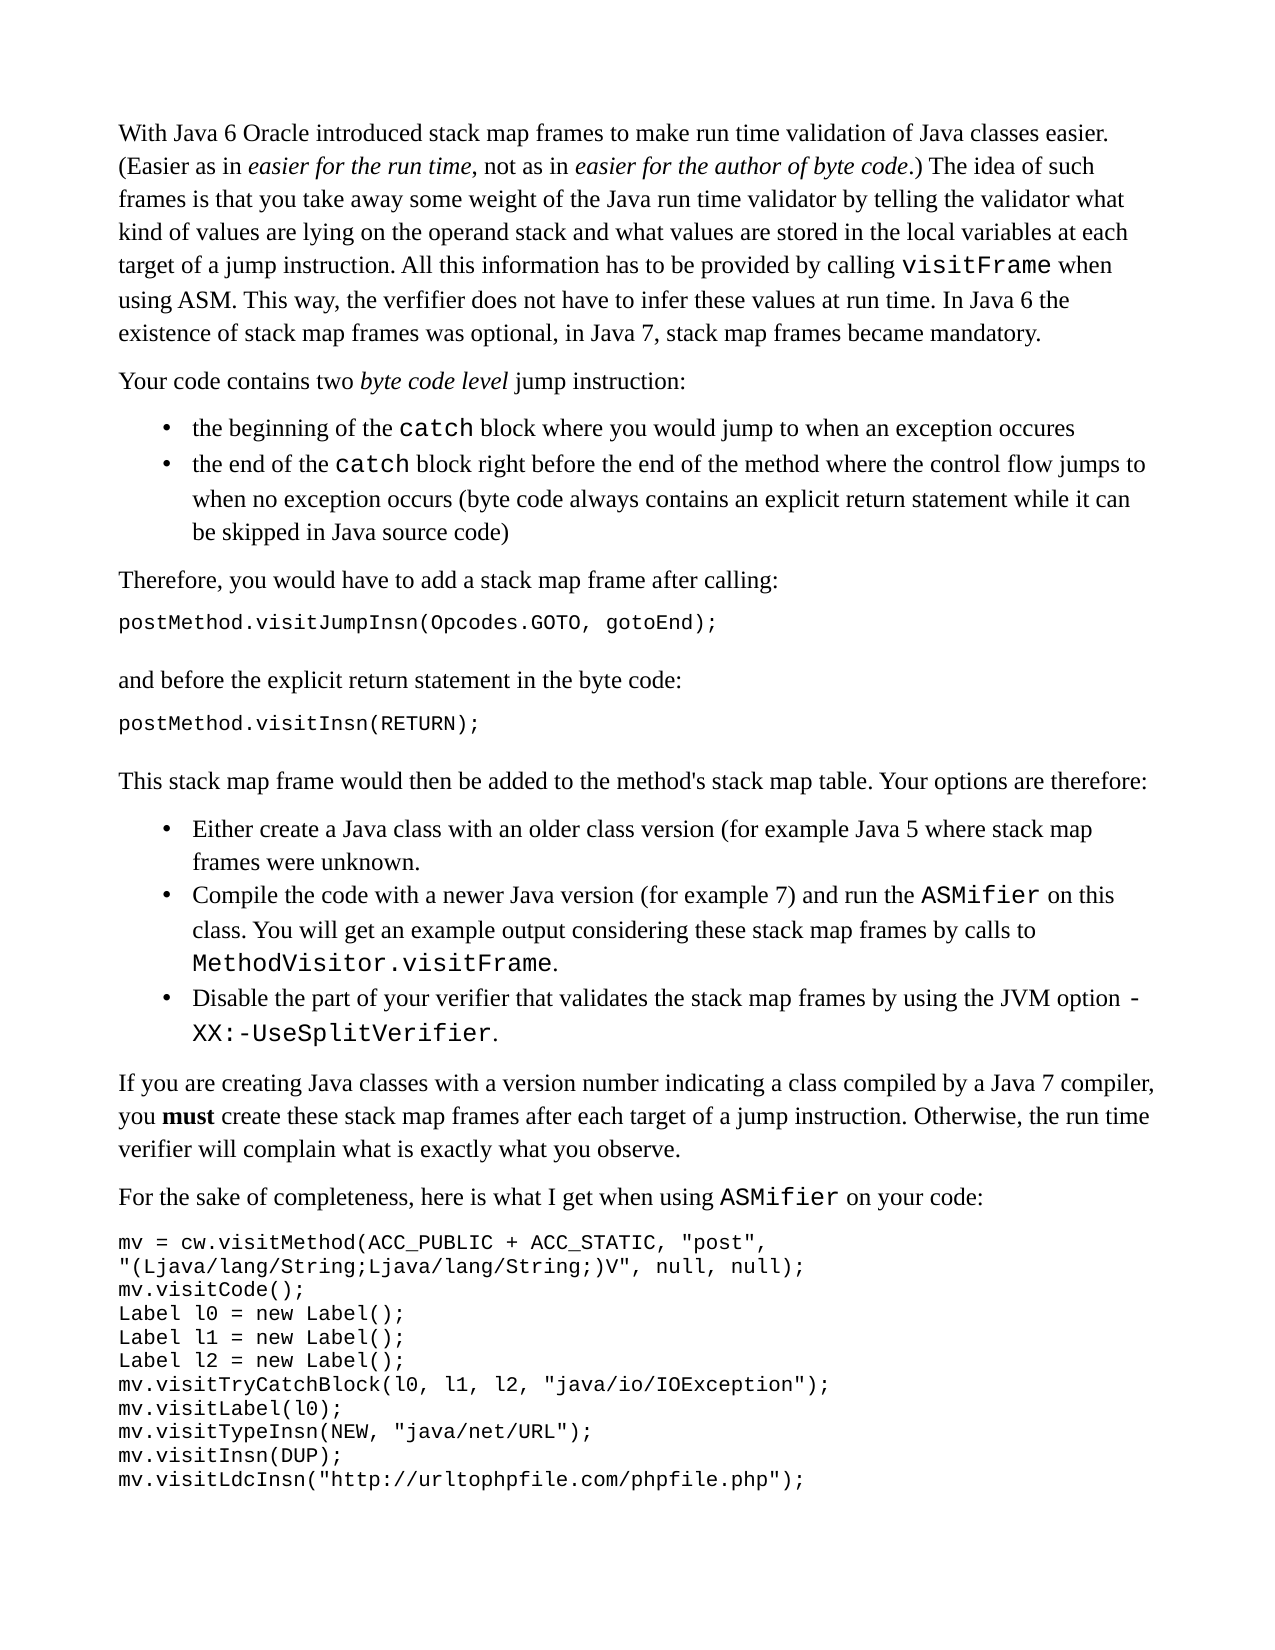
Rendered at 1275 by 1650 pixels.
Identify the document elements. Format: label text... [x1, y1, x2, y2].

list Disable the part of your verifier that validates the stack map frames by using the JVM option -XX:-UseSplitVerifier. [162, 983, 1157, 1049]
text mv.visitTypeInsn(NEW, "java/net/URL"); [118, 1421, 1157, 1445]
text mv = cw.visitMethod(ACC_PUBLIC + ACC_STATIC, "post", "(Ljava/lang/String;Ljava/lang/String;)V", null, null); [118, 1232, 1157, 1279]
text Therefore, you would have to add a stack map frame after calling: [118, 565, 1157, 593]
text Label l2 = new Label(); [118, 1350, 1157, 1374]
text mv.visitLdcInsn("http://urltophpfile.com/phpfile.php"); [118, 1468, 1157, 1492]
text This stack map frame would then be added to the method's stack map table. Your options are therefore: [118, 766, 1157, 795]
text postMethod.visitInsn(RETURN); [118, 713, 1157, 737]
text mv.visitCode(); [118, 1279, 1157, 1303]
text Your code contains two byte code level jump instruction: [118, 366, 1157, 395]
list the end of the catch block right before the end of the method where the control flow jumps to when no exception occurs (byte code always contains an explicit return statement while it can be skipped in Java source code) [162, 449, 1157, 546]
text and before the explicit return statement in the byte code: [118, 665, 1157, 694]
text Label l1 = new Label(); [118, 1327, 1157, 1350]
text mv.visitTryCatchBlock(l0, l1, l2, "java/io/IOException"); [118, 1374, 1157, 1398]
text mv.visitInsn(DUP); [118, 1445, 1157, 1468]
list Compile the code with a newer Java version (for example 7) and run the ASMifier on this class. You will get an example output considering these stack map frames by calls to MethodVisitor.visitFrame. [162, 880, 1157, 979]
text postMethod.visitJumpInsn(Opcodes.GOTO, gotoEnd); [118, 612, 1157, 636]
text If you are creating Java classes with a version number indicating a class compiled by a Java 7 compiler, you must create these stack map frames after each target of a jump instruction. Otherwise, the run time verifier will complain what is exactly what you observe. [118, 1068, 1157, 1163]
list the beginning of the catch block where you would jump to when an exception occures [162, 413, 1157, 444]
text With Java 6 Oracle introduced stack map frames to make run time validation of Java classes easier. (Easier as in easier for the run time, not as in easier for the author of byte code.) The idea of such frames is that you take away some weight of the Java run time validator by telling the validator what kind of values are lying on the operand stack and what values are stored in the local variables at each target of a jump instruction. All this information has to be provided by calling visitFrame when using ASM. This way, the verfifier does not have to infer these values at run time. In Java 6 the existence of stack map frames was optional, in Java 7, stack map frames became mandatory. [118, 118, 1157, 347]
text Label l0 = new Label(); [118, 1303, 1157, 1327]
text For the sake of completeness, here is what I get when using ASMifier on your code: [118, 1182, 1157, 1213]
list Either create a Java class with an older class version (for example Java 5 where stack map frames were unknown. [162, 814, 1157, 876]
text mv.visitLabel(l0); [118, 1398, 1157, 1421]
